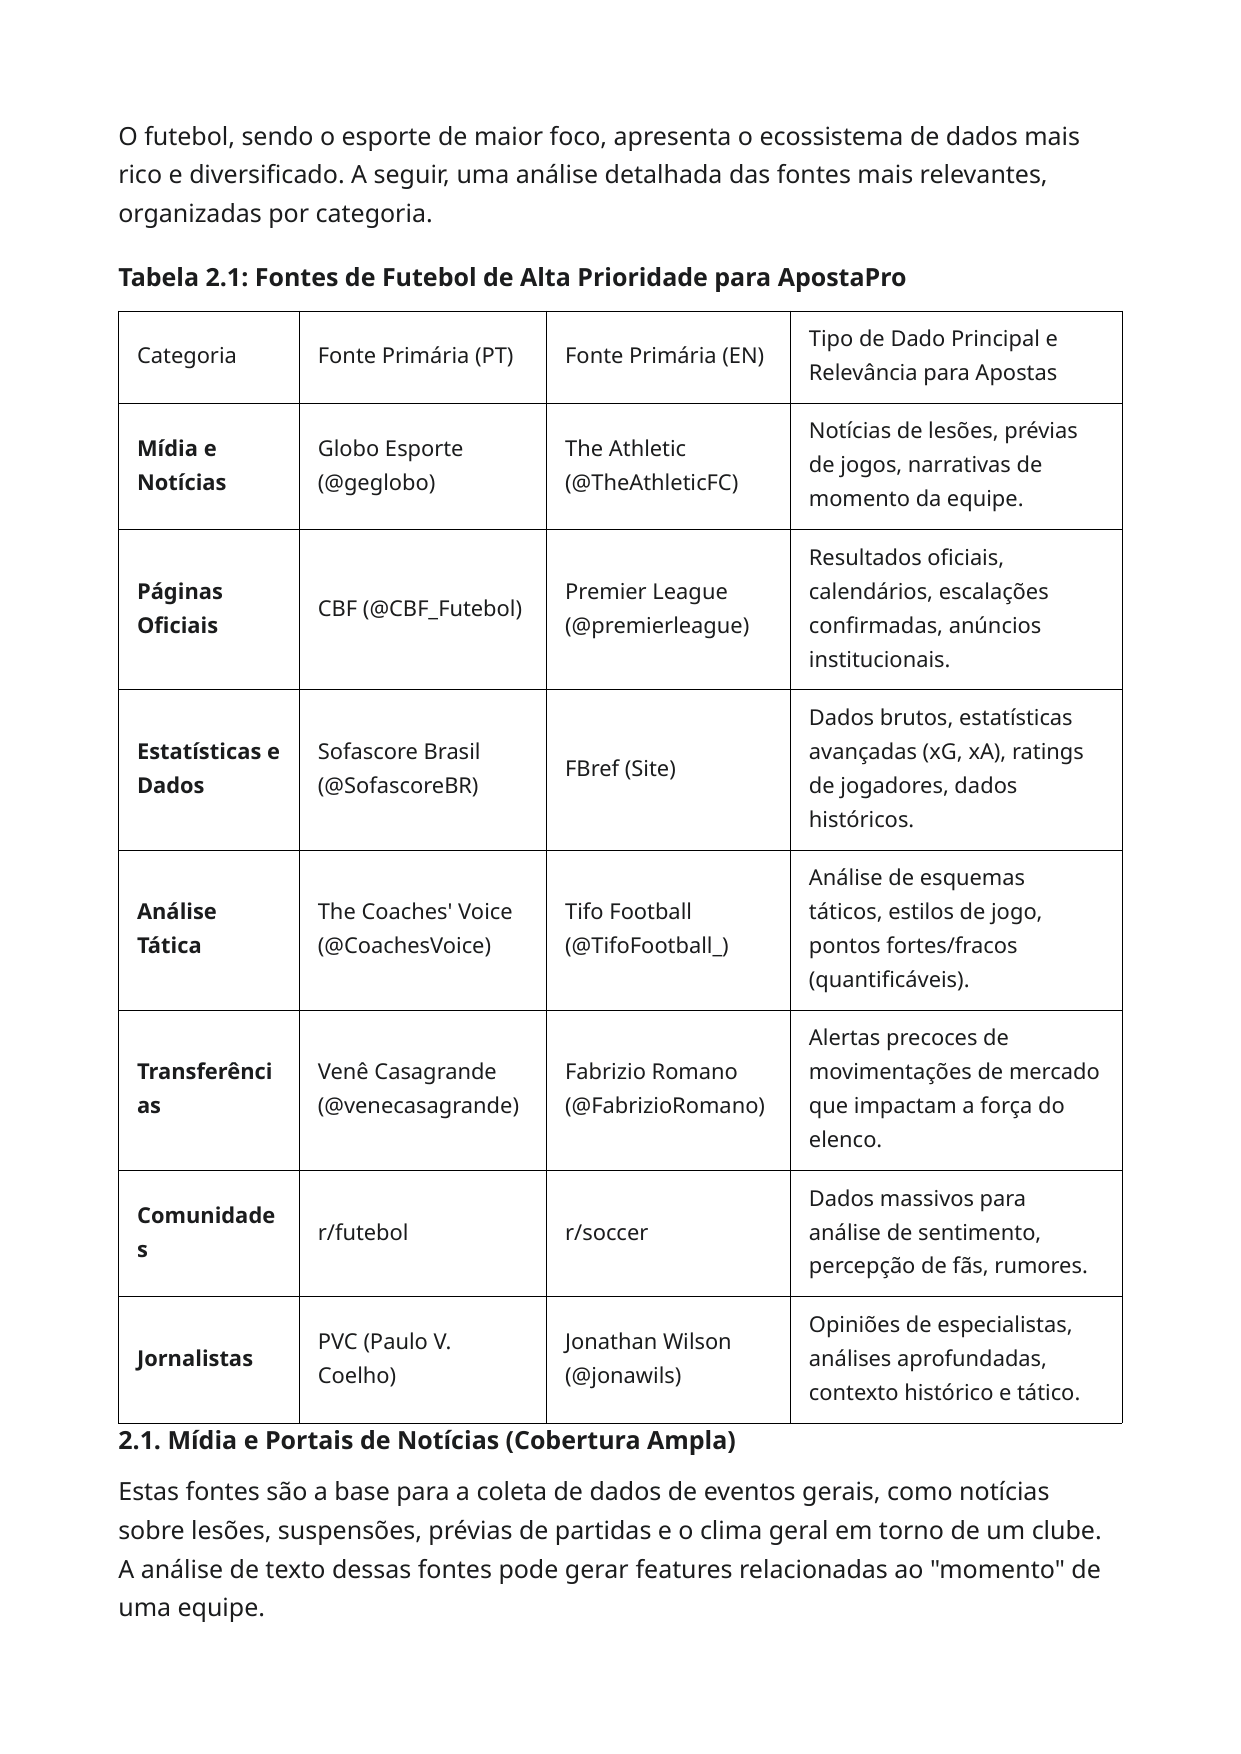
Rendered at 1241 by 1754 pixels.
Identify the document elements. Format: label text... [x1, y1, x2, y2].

table_cell The Coaches' Voice (@CoachesVoice) [300, 851, 546, 1010]
table_cell Estatísticas e Dados [119, 690, 299, 849]
table_cell CBF (@CBF_Futebol) [300, 530, 546, 689]
table_cell Jonathan Wilson (@jonawils) [547, 1297, 790, 1422]
table_cell Mídia e Notícias [119, 404, 299, 529]
table_cell Comunidades [119, 1171, 299, 1296]
table_header Tipo de Dado Principal e Relevância para Apostas [791, 312, 1122, 403]
table_cell Páginas Oficiais [119, 530, 299, 689]
table_cell Dados massivos para análise de sentimento, percepção de fãs, rumores. [791, 1171, 1122, 1296]
table_cell Notícias de lesões, prévias de jogos, narrativas de momento da equipe. [791, 404, 1122, 529]
table_cell Análise Tática [119, 851, 299, 1010]
table_cell Resultados oficiais, calendários, escalações confirmadas, anúncios institucionais. [791, 530, 1122, 689]
table_cell r/soccer [547, 1171, 790, 1296]
table_header Fonte Primária (EN) [547, 312, 790, 403]
table_header Fonte Primária (PT) [300, 312, 546, 403]
table_cell The Athletic (@TheAthleticFC) [547, 404, 790, 529]
table_cell Alertas precoces de movimentações de mercado que impactam a força do elenco. [791, 1011, 1122, 1170]
table_cell Dados brutos, estatísticas avançadas (xG, xA), ratings de jogadores, dados históricos. [791, 690, 1122, 849]
subtitle 2.1. Mídia e Portais de Notícias (Cobertura Ampla) [118, 1424, 1122, 1457]
table_cell Venê Casagrande (@venecasagrande) [300, 1011, 546, 1170]
table_header Categoria [119, 312, 299, 403]
table_cell Globo Esporte (@geglobo) [300, 404, 546, 529]
table_cell Jornalistas [119, 1297, 299, 1422]
table_cell PVC (Paulo V. Coelho) [300, 1297, 546, 1422]
table_cell Premier League (@premierleague) [547, 530, 790, 689]
table_cell Tifo Football (@TifoFootball_) [547, 851, 790, 1010]
table_cell Opiniões de especialistas, análises aprofundadas, contexto histórico e tático. [791, 1297, 1122, 1422]
table_cell Análise de esquemas táticos, estilos de jogo, pontos fortes/fracos (quantificáveis). [791, 851, 1122, 1010]
table_cell Transferências [119, 1011, 299, 1170]
table_cell Sofascore Brasil (@SofascoreBR) [300, 690, 546, 849]
text O futebol, sendo o esporte de maior foco, apresenta o ecossistema de dados mais rico e diversificado. A seguir, uma análise detalhada das fontes mais relevantes, organizadas por categoria. [118, 118, 1122, 230]
table_cell FBref (Site) [547, 690, 790, 849]
subtitle Tabela 2.1: Fontes de Futebol de Alta Prioridade para ApostaPro [118, 259, 1122, 293]
table_cell r/futebol [300, 1171, 546, 1296]
table_cell Fabrizio Romano (@FabrizioRomano) [547, 1011, 790, 1170]
text Estas fontes são a base para a coleta de dados de eventos gerais, como notícias sobre lesões, suspensões, prévias de partidas e o clima geral em torno de um clube. A análise de texto dessas fontes pode gerar features relacionadas ao "momento" de uma equipe. [118, 1474, 1122, 1624]
